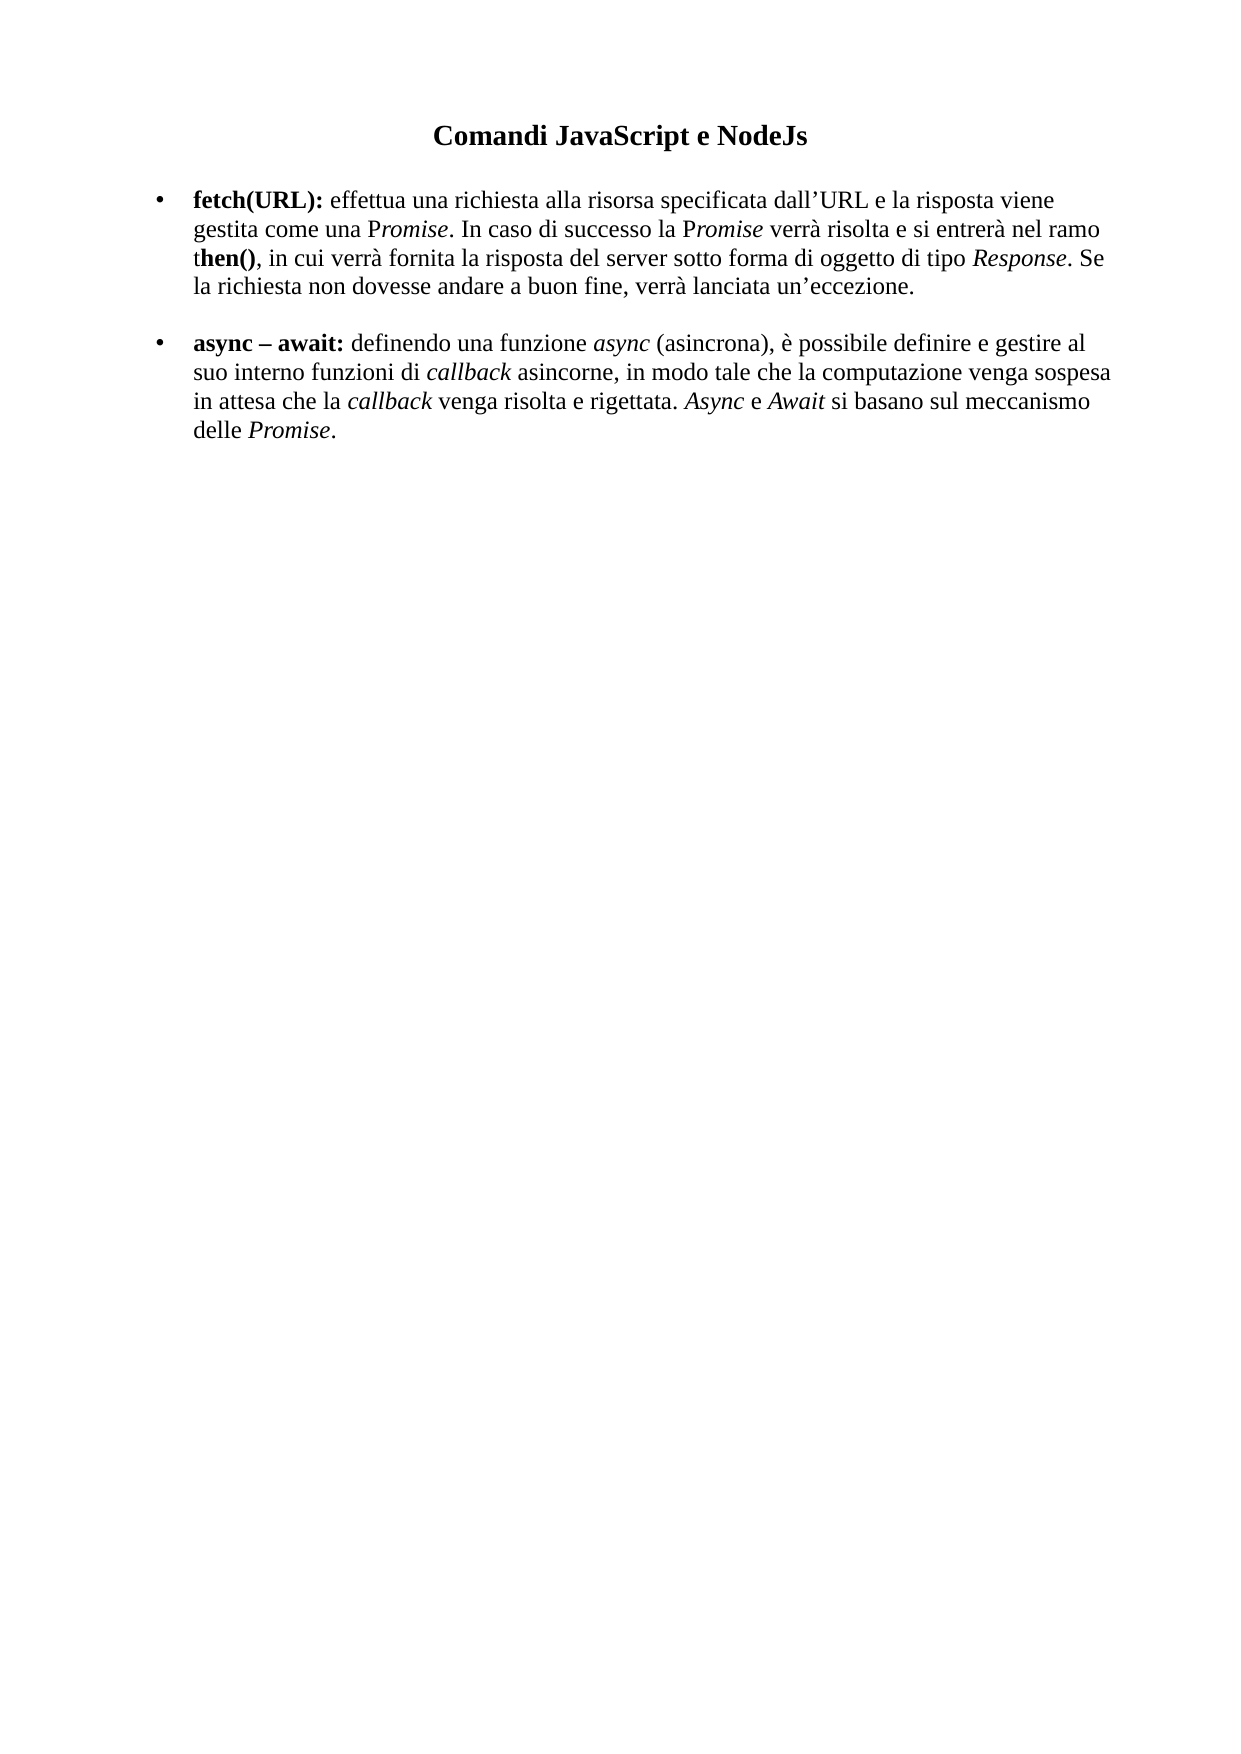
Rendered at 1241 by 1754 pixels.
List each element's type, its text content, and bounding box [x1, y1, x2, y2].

text Comandi JavaScript e NodeJs [118, 118, 1122, 152]
list async – await: definendo una funzione async (asincrona), è possibile definire e gestire al suo interno funzioni di callback asincorne, in modo tale che la computazione venga sospesa in attesa che la callback venga risolta e rigettata. Async e Await si basano sul meccanismo delle Promise. [156, 328, 1122, 443]
list fetch(URL): effettua una richiesta alla risorsa specificata dall’URL e la risposta viene gestita come una Promise. In caso di successo la Promise verrà risolta e si entrerà nel ramo then(), in cui verrà fornita la risposta del server sotto forma di oggetto di tipo Response. Se la richiesta non dovesse andare a buon fine, verrà lanciata un’eccezione. [156, 185, 1122, 300]
